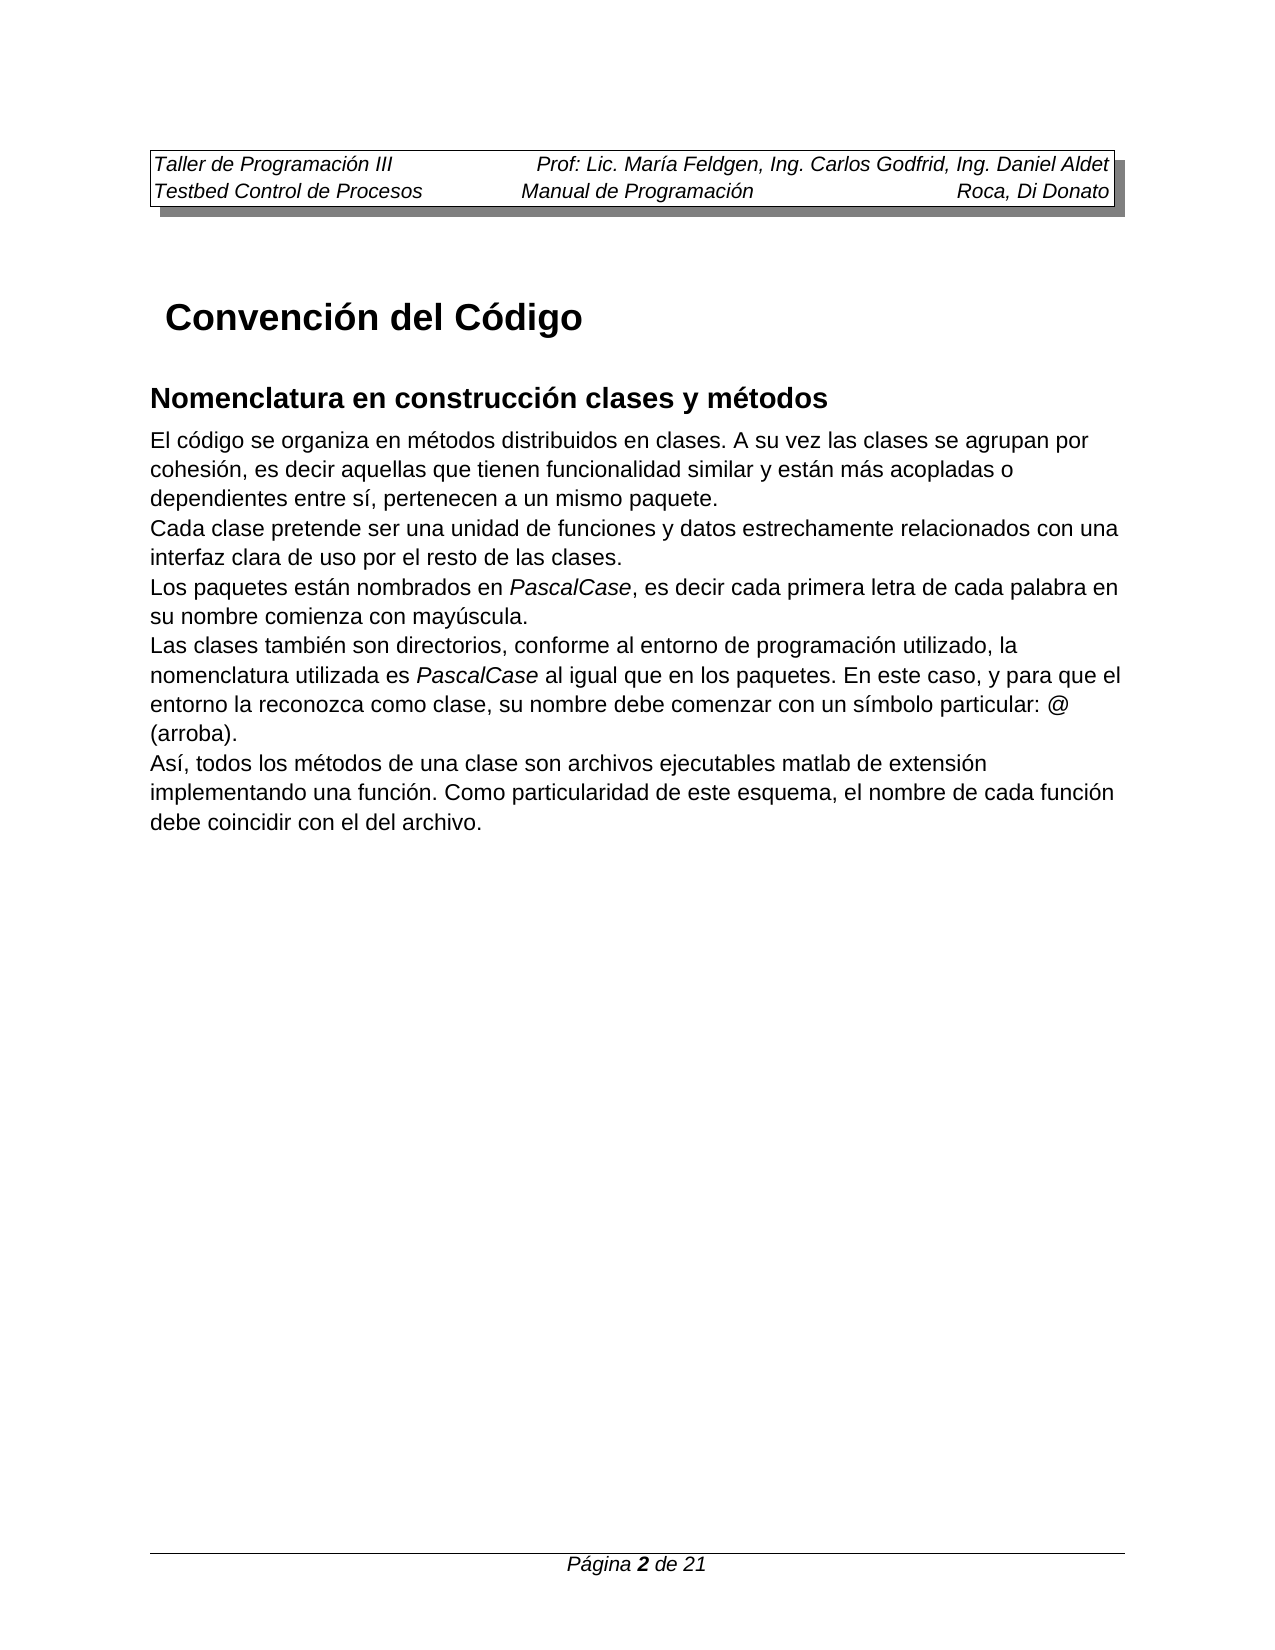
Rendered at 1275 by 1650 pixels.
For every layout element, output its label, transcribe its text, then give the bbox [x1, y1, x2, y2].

text Las clases también son directorios, conforme al entorno de programación utilizado, la nomenclatura utilizada es PascalCase al igual que en los paquetes. En este caso, y para que el entorno la reconozca como clase, su nombre debe comenzar con un símbolo particular: @ (arroba). [150, 633, 1125, 747]
text Cada clase pretende ser una unidad de funciones y datos estrechamente relacionados con una interfaz clara de uso por el resto de las clases. [150, 516, 1125, 571]
text El código se organiza en métodos distribuidos en clases. A su vez las clases se agrupan por cohesión, es decir aquellas que tienen funcionalidad similar y están más acopladas o dependientes entre sí, pertenecen a un mismo paquete. [150, 427, 1125, 512]
subtitle Convención del Código [150, 296, 1125, 338]
text Así, todos los métodos de una clase son archivos ejecutables matlab de extensión implementando una función. Como particularidad de este esquema, el nombre de cada función debe coincidir con el del archivo. [150, 751, 1125, 835]
text Los paquetes están nombrados en PascalCase, es decir cada primera letra de cada palabra en su nombre comienza con mayúscula. [150, 574, 1125, 629]
subtitle Nomenclatura en construcción clases y métodos [150, 382, 1125, 414]
